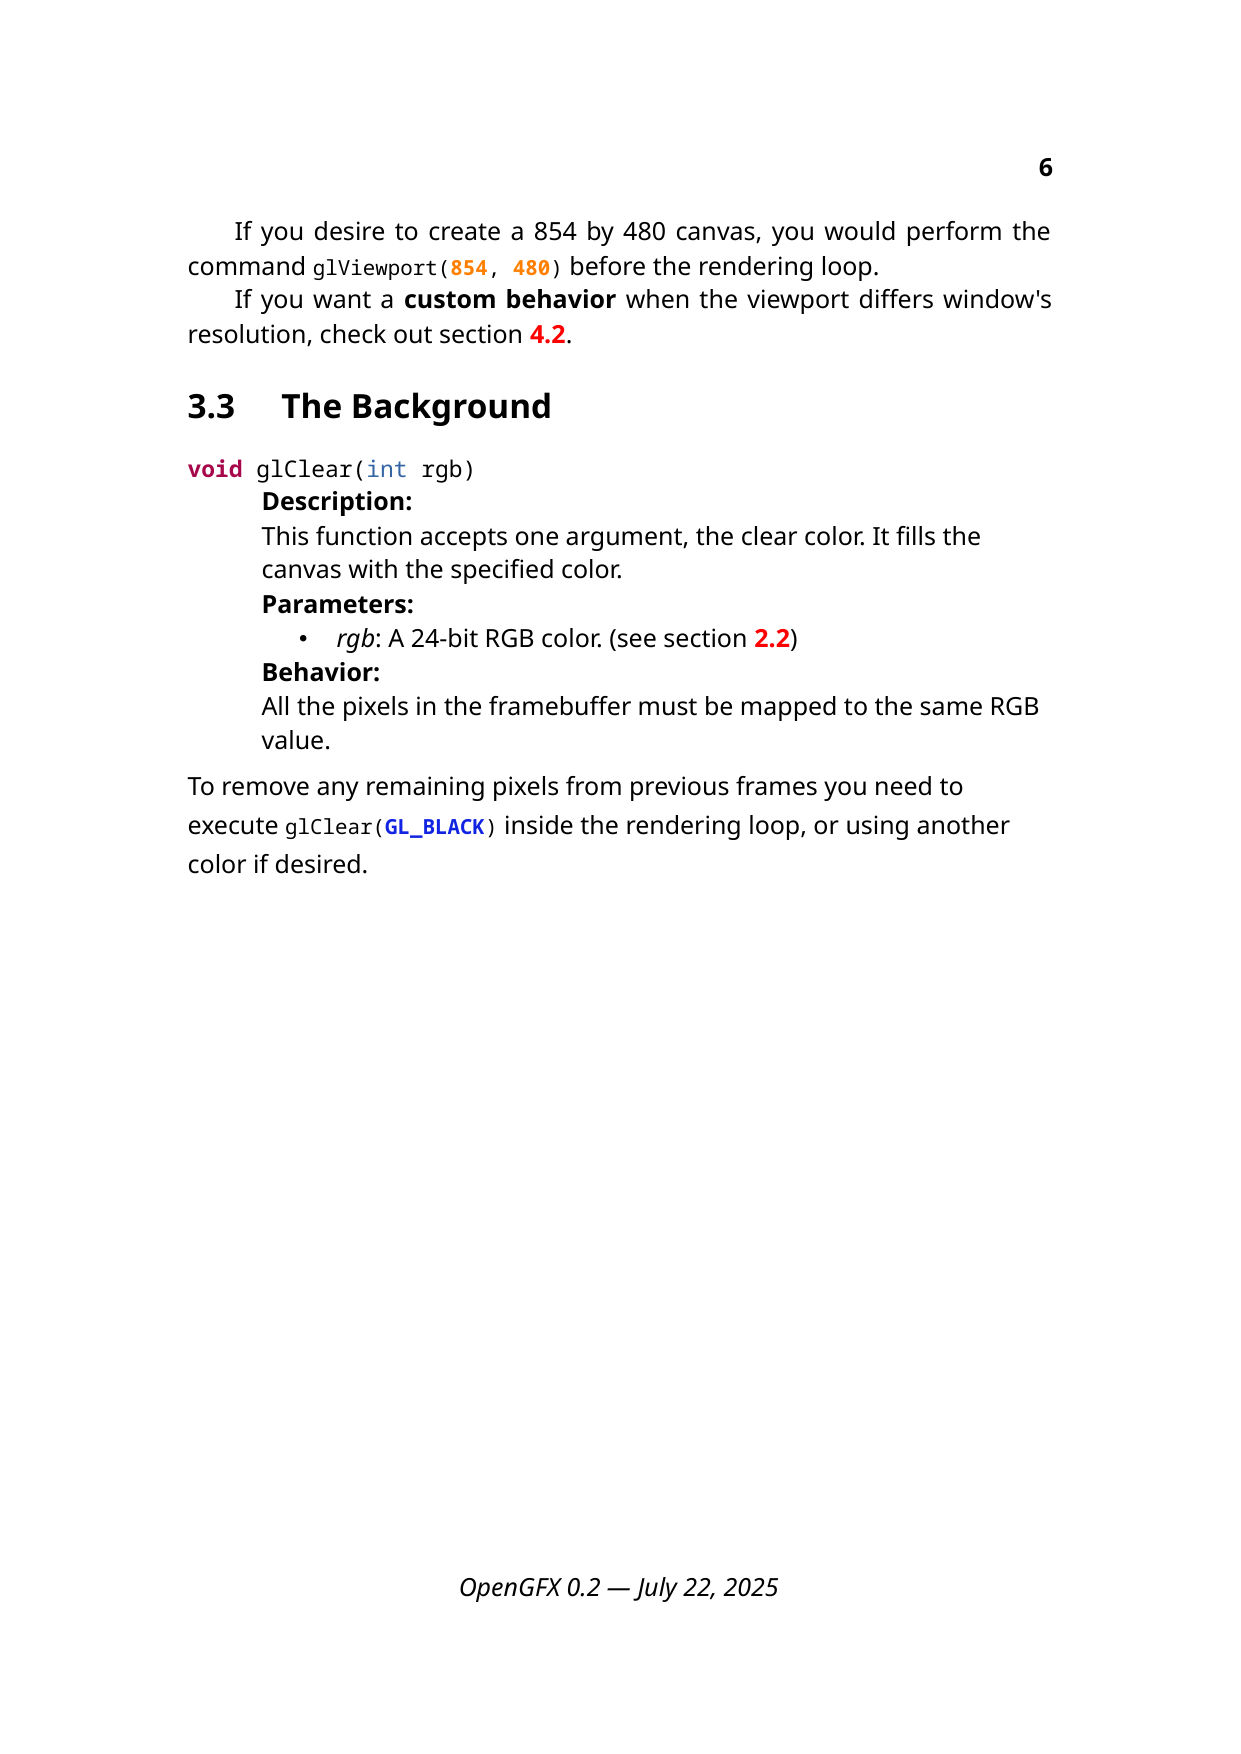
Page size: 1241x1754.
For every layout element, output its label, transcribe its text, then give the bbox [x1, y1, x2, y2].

text Description: [261, 484, 1053, 518]
subtitle 3.3 The Background [187, 383, 1053, 428]
text This function accepts one argument, the clear color. It fills the canvas with the specified color. [261, 518, 1053, 586]
text Parameters: [261, 586, 1053, 620]
text To remove any remaining pixels from previous frames you need to execute glClear(GL_BLACK) inside the rendering loop, or using another color if desired. [187, 768, 1053, 881]
list rgb: A 24-bit RGB color. (see section 2.2) [299, 620, 1053, 654]
text Behavior: [261, 654, 1053, 688]
text void glClear(int rgb) [187, 453, 1053, 484]
text If you desire to create a 854 by 480 canvas, you would perform the command glViewport(854, 480) before the rendering loop. [187, 214, 1053, 282]
text If you want a custom behavior when the viewport differs window's resolution, check out section 4.2. [187, 282, 1053, 350]
text All the pixels in the framebuffer must be mapped to the same RGB value. [261, 688, 1053, 757]
